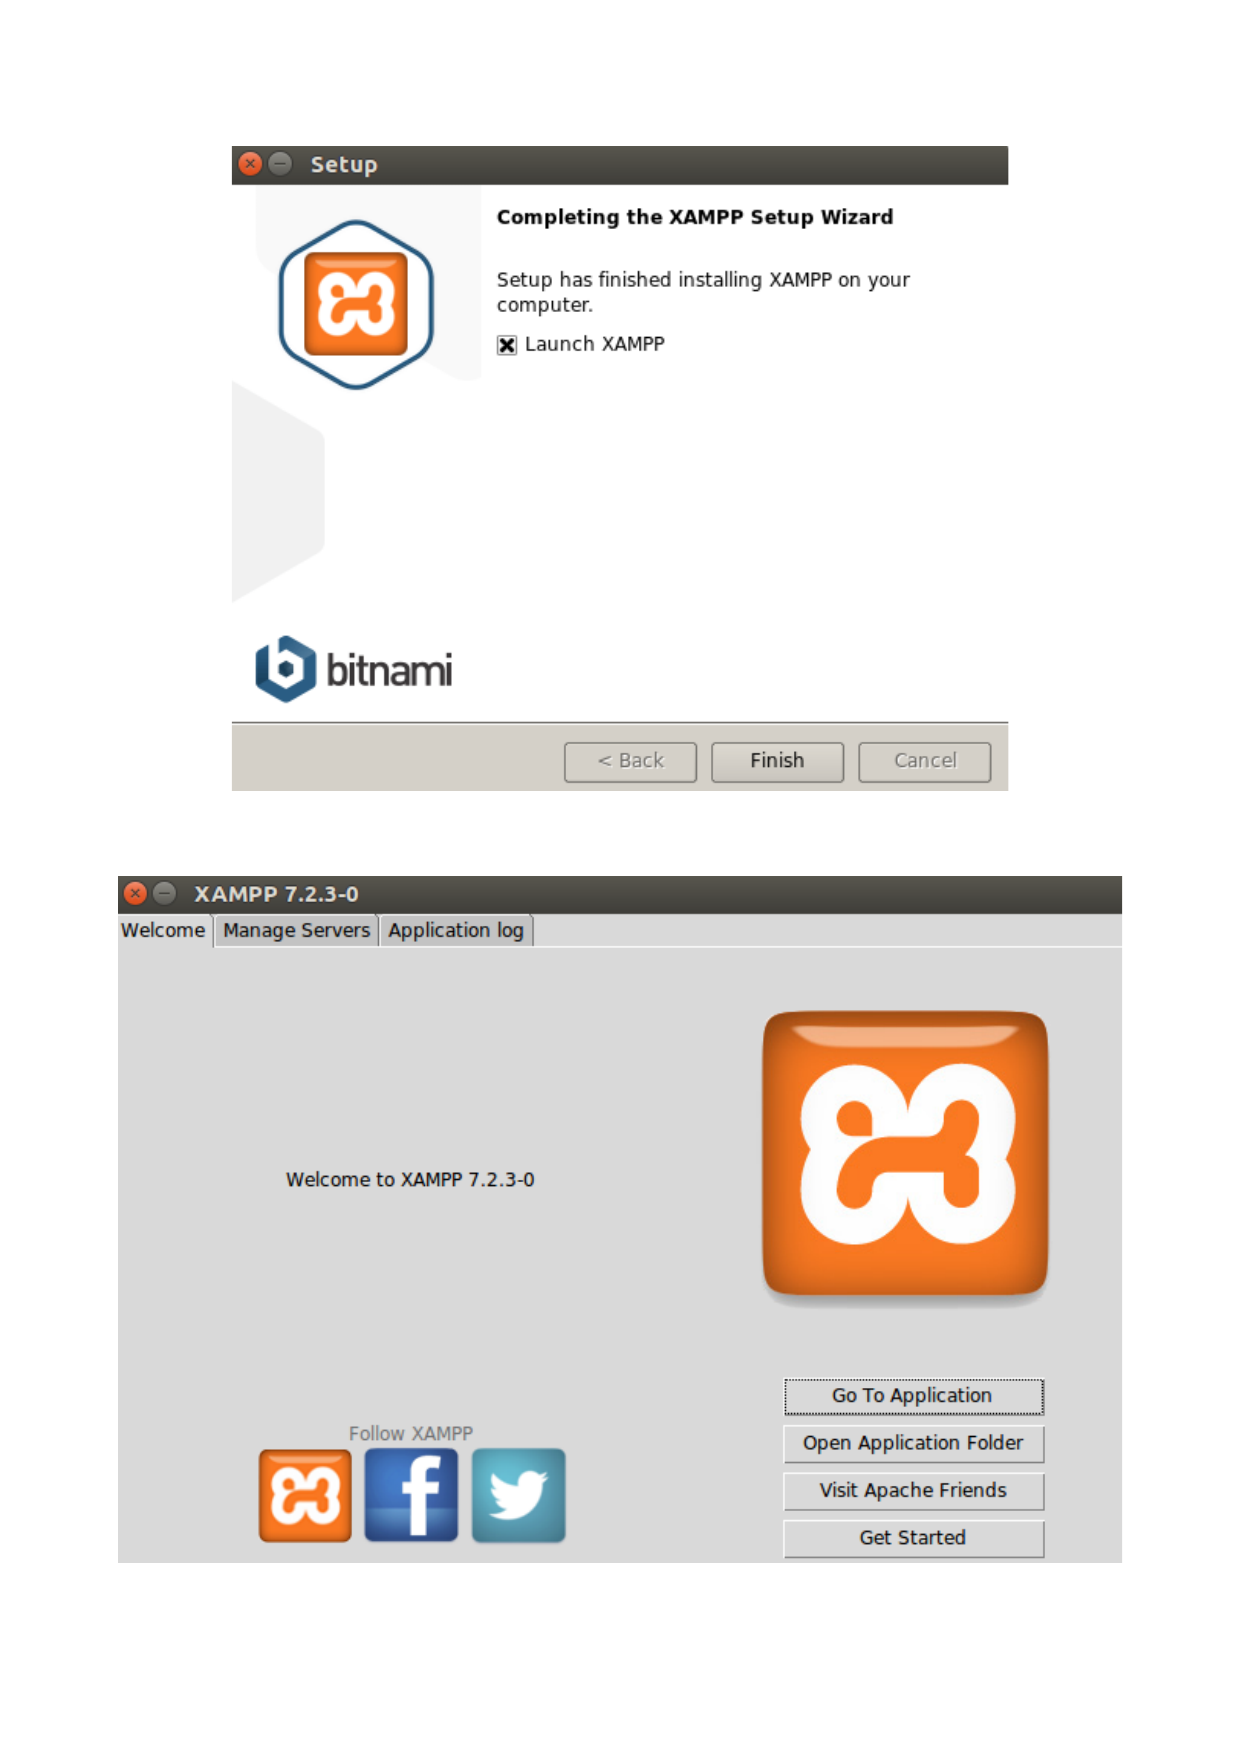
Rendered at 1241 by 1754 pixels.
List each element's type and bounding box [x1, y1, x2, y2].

picture [118, 876, 1123, 1563]
picture [231, 146, 1009, 791]
